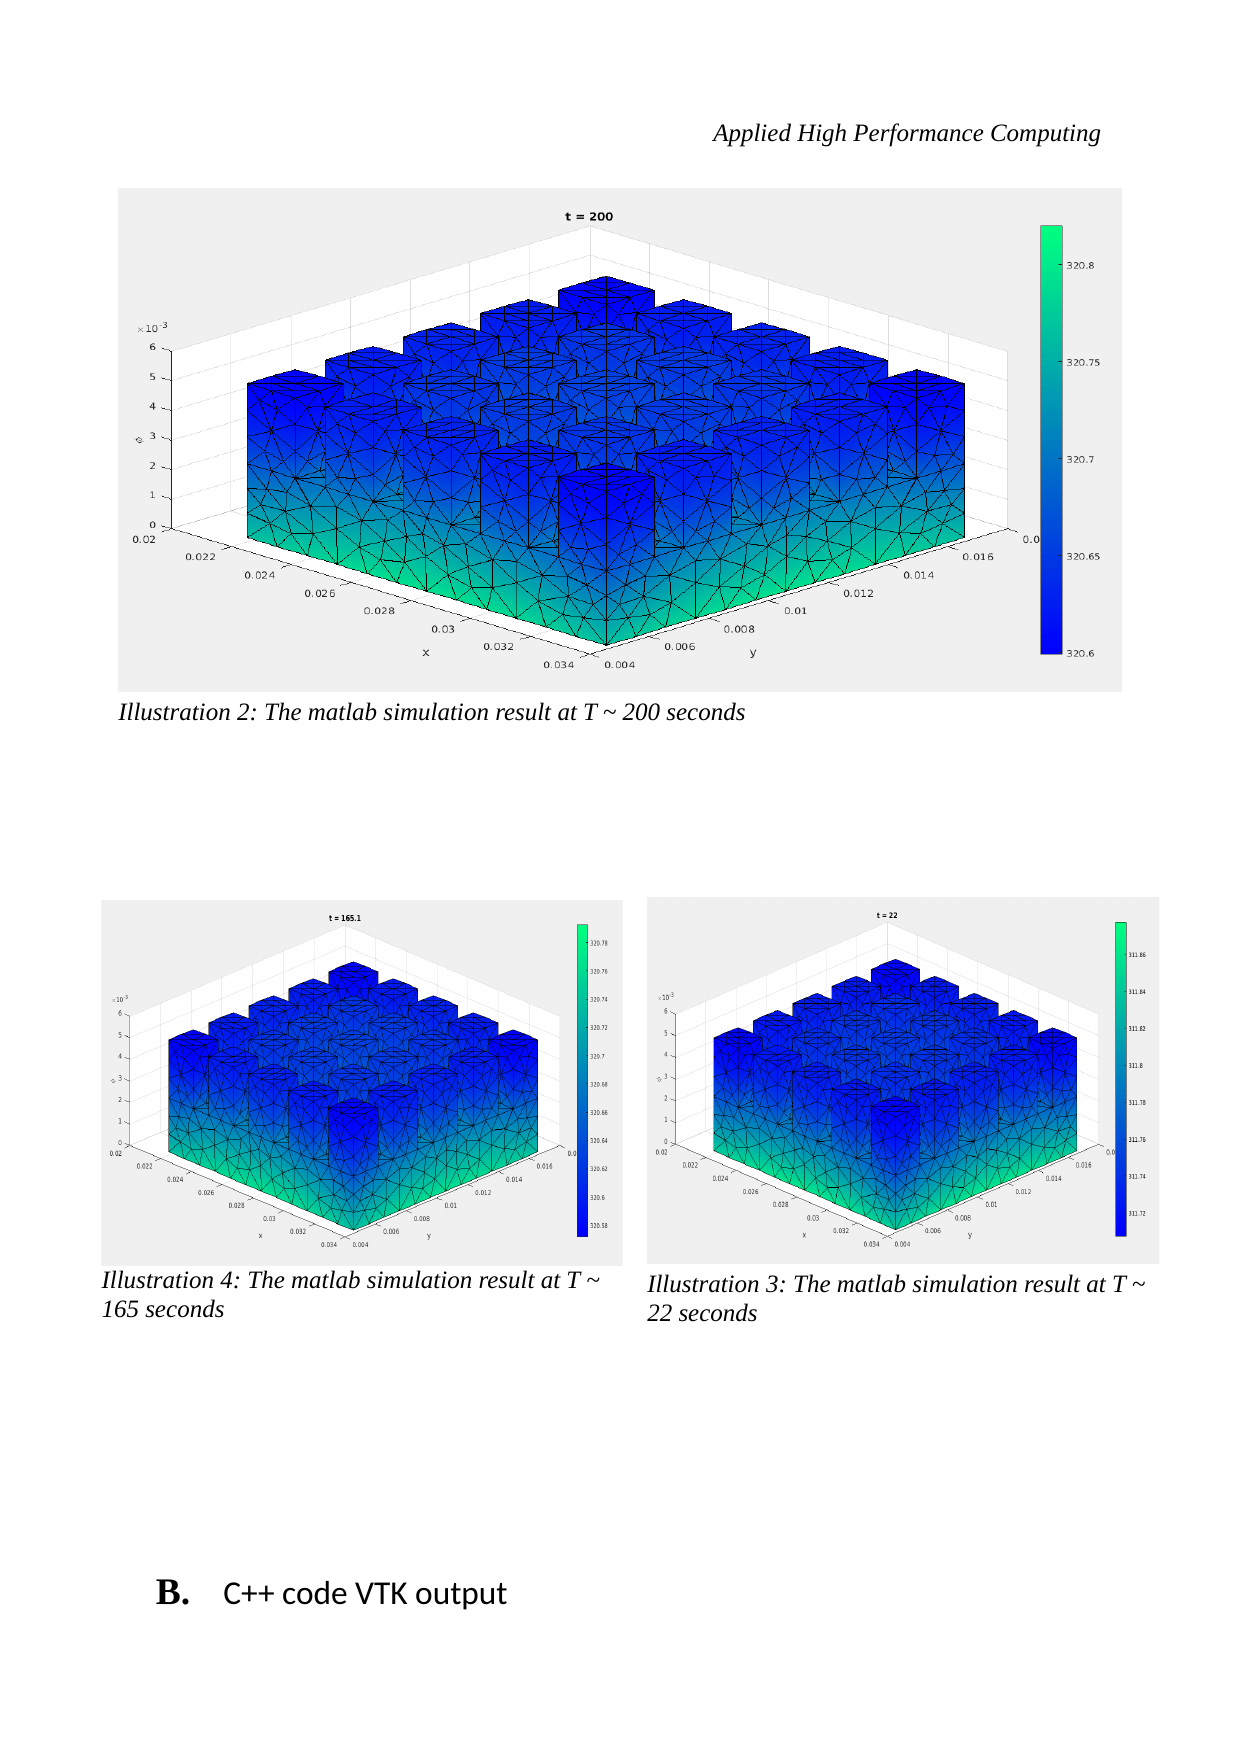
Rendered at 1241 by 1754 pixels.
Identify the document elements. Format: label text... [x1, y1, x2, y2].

picture [647, 897, 1160, 1264]
picture [118, 188, 1123, 692]
text Illustration 2: The matlab simulation result at T ~ 200 seconds [118, 692, 1122, 726]
text Illustration 4: The matlab simulation result at T ~ 165 seconds [101, 1266, 623, 1323]
text Illustration 3: The matlab simulation result at T ~ 22 seconds [647, 1264, 1159, 1327]
picture [101, 900, 623, 1266]
list C++ code VTK output [156, 1569, 1122, 1613]
